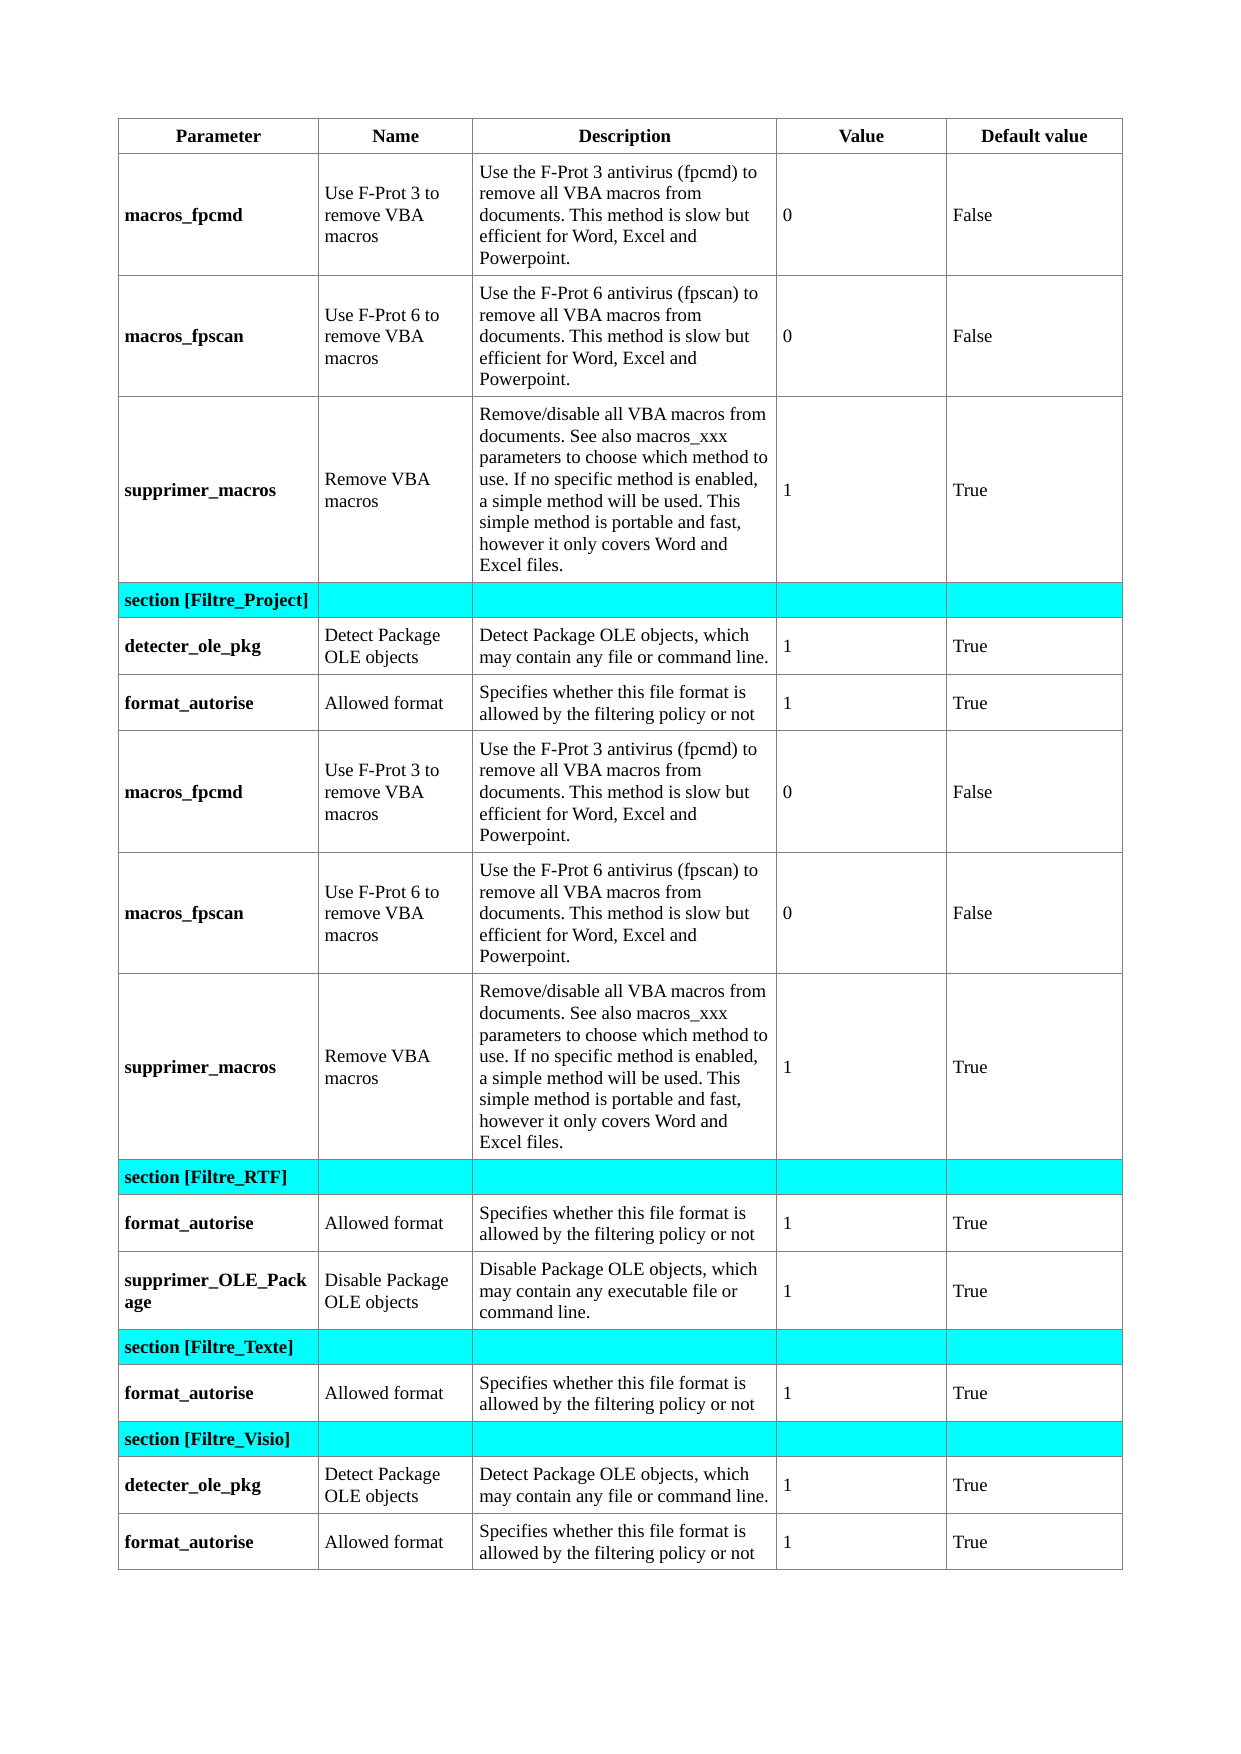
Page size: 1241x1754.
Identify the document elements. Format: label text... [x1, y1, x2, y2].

table_cell macros_fpscan [119, 276, 318, 396]
table_cell Use the F-Prot 3 antivirus (fpcmd) to remove all VBA macros from documents. This method is slow but efficient for Word, Excel and Powerpoint. [473, 154, 776, 274]
table_cell Remove/disable all VBA macros from documents. See also macros_xxx parameters to choose which method to use. If no specific method is enabled, a simple method will be used. This simple method is portable and fast, however it only covers Word and Excel files. [473, 974, 776, 1159]
table_cell macros_fpscan [119, 853, 318, 973]
table_cell 1 [777, 1195, 946, 1251]
table_cell Use F-Prot 3 to remove VBA macros [319, 154, 472, 274]
table_header Description [473, 119, 776, 153]
table_cell format_autorise [119, 1514, 318, 1569]
table_cell True [947, 1457, 1122, 1513]
table_cell [319, 1330, 472, 1364]
table_cell Remove/disable all VBA macros from documents. See also macros_xxx parameters to choose which method to use. If no specific method is enabled, a simple method will be used. This simple method is portable and fast, however it only covers Word and Excel files. [473, 397, 776, 582]
table_cell Disable Package OLE objects, which may contain any executable file or command line. [473, 1252, 776, 1329]
table_cell Use F-Prot 6 to remove VBA macros [319, 276, 472, 396]
table_cell [473, 1422, 776, 1456]
table_cell Use the F-Prot 6 antivirus (fpscan) to remove all VBA macros from documents. This method is slow but efficient for Word, Excel and Powerpoint. [473, 276, 776, 396]
table_cell True [947, 618, 1122, 674]
table_cell [473, 583, 776, 617]
table_cell Disable Package OLE objects [319, 1252, 472, 1329]
table_cell Remove VBA macros [319, 974, 472, 1159]
table_cell Specifies whether this file format is allowed by the filtering policy or not [473, 675, 776, 730]
table_cell supprimer_macros [119, 974, 318, 1159]
table_cell False [947, 731, 1122, 852]
table_cell [473, 1330, 776, 1364]
table_cell [947, 583, 1122, 617]
table_cell [947, 1422, 1122, 1456]
table_cell [777, 1422, 946, 1456]
table_cell 0 [777, 276, 946, 396]
table_cell [473, 1160, 776, 1194]
table_cell True [947, 1252, 1122, 1329]
table_cell True [947, 1195, 1122, 1251]
table_cell True [947, 397, 1122, 582]
table_cell macros_fpcmd [119, 731, 318, 852]
table_cell 1 [777, 974, 946, 1159]
table_cell False [947, 154, 1122, 274]
table_cell [319, 1422, 472, 1456]
table_header Value [777, 119, 946, 153]
table_cell [947, 1330, 1122, 1364]
table_cell detecter_ole_pkg [119, 618, 318, 674]
table_cell supprimer_OLE_Package [119, 1252, 318, 1329]
table_cell section [Filtre_Texte] [119, 1330, 318, 1364]
table_cell Specifies whether this file format is allowed by the filtering policy or not [473, 1514, 776, 1569]
table_cell Detect Package OLE objects [319, 618, 472, 674]
table_cell supprimer_macros [119, 397, 318, 582]
table_cell [319, 1160, 472, 1194]
table_cell format_autorise [119, 1365, 318, 1421]
table_cell 1 [777, 1252, 946, 1329]
table_cell Allowed format [319, 1365, 472, 1421]
table_cell 0 [777, 853, 946, 973]
table_header Default value [947, 119, 1122, 153]
table_cell Detect Package OLE objects [319, 1457, 472, 1513]
table_cell section [Filtre_Project] [119, 583, 318, 617]
table_cell Use F-Prot 6 to remove VBA macros [319, 853, 472, 973]
table_cell [777, 1160, 946, 1194]
table_cell [947, 1160, 1122, 1194]
table_cell 1 [777, 397, 946, 582]
table_cell 1 [777, 618, 946, 674]
table_cell macros_fpcmd [119, 154, 318, 274]
table_cell Allowed format [319, 1195, 472, 1251]
table_cell format_autorise [119, 1195, 318, 1251]
table_cell Use F-Prot 3 to remove VBA macros [319, 731, 472, 852]
table_cell [319, 583, 472, 617]
table_cell Use the F-Prot 6 antivirus (fpscan) to remove all VBA macros from documents. This method is slow but efficient for Word, Excel and Powerpoint. [473, 853, 776, 973]
table_cell detecter_ole_pkg [119, 1457, 318, 1513]
table_cell section [Filtre_RTF] [119, 1160, 318, 1194]
table_cell True [947, 1514, 1122, 1569]
table_header Parameter [119, 119, 318, 153]
table_cell Allowed format [319, 1514, 472, 1569]
table_cell Allowed format [319, 675, 472, 730]
table_cell [777, 583, 946, 617]
table_cell False [947, 276, 1122, 396]
table_cell Remove VBA macros [319, 397, 472, 582]
table_cell 1 [777, 1457, 946, 1513]
table_cell 0 [777, 731, 946, 852]
table_cell 1 [777, 1514, 946, 1569]
table_cell Detect Package OLE objects, which may contain any file or command line. [473, 618, 776, 674]
table_cell 0 [777, 154, 946, 274]
table_cell Detect Package OLE objects, which may contain any file or command line. [473, 1457, 776, 1513]
table_cell Specifies whether this file format is allowed by the filtering policy or not [473, 1195, 776, 1251]
table_cell 1 [777, 1365, 946, 1421]
table_header Name [319, 119, 472, 153]
table_cell 1 [777, 675, 946, 730]
table_cell True [947, 1365, 1122, 1421]
table_cell False [947, 853, 1122, 973]
table_cell section [Filtre_Visio] [119, 1422, 318, 1456]
table_cell [777, 1330, 946, 1364]
table_cell format_autorise [119, 675, 318, 730]
table_cell Use the F-Prot 3 antivirus (fpcmd) to remove all VBA macros from documents. This method is slow but efficient for Word, Excel and Powerpoint. [473, 731, 776, 852]
table_cell True [947, 675, 1122, 730]
table_cell Specifies whether this file format is allowed by the filtering policy or not [473, 1365, 776, 1421]
table_cell True [947, 974, 1122, 1159]
